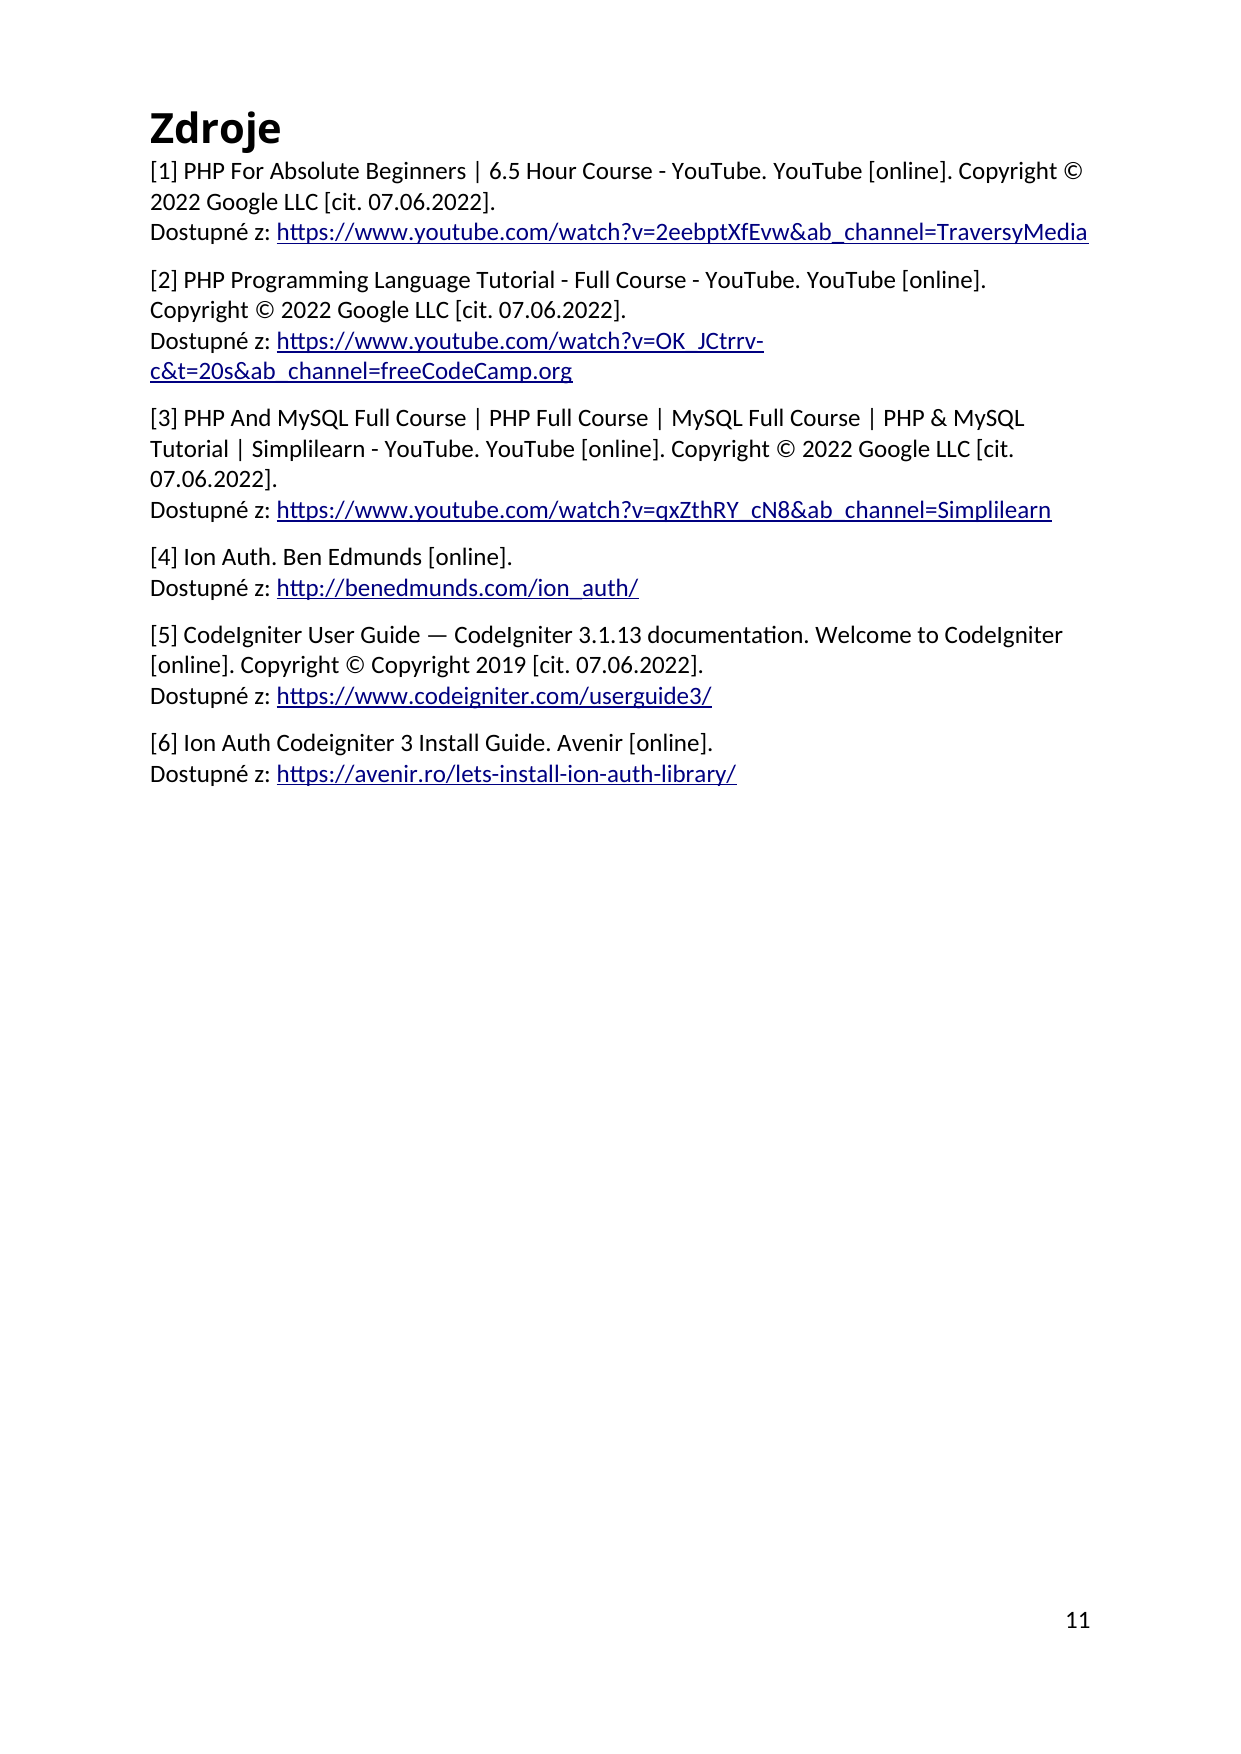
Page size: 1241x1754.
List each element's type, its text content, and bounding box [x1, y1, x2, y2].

text [5] CodeIgniter User Guide — CodeIgniter 3.1.13 documentation. Welcome to CodeIgniter [online]. Copyright © Copyright 2019 [cit. 07.06.2022]. Dostupné z: https://www.codeigniter.com/userguide3/ [150, 619, 1090, 711]
text [1] PHP For Absolute Beginners | 6.5 Hour Course - YouTube. YouTube [online]. Copyright © 2022 Google LLC [cit. 07.06.2022]. Dostupné z: https://www.youtube.com/watch?v=2eebptXfEvw&ab_channel=TraversyMedia [150, 156, 1090, 247]
text [3] PHP And MySQL Full Course | PHP Full Course | MySQL Full Course | PHP & MySQL Tutorial | Simplilearn - YouTube. YouTube [online]. Copyright © 2022 Google LLC [cit. 07.06.2022]. Dostupné z: https://www.youtube.com/watch?v=qxZthRY_cN8&ab_channel=Simplilearn [150, 402, 1090, 524]
text [4] Ion Auth. Ben Edmunds [online]. Dostupné z: http://benedmunds.com/ion_auth/ [150, 541, 1090, 602]
text [6] Ion Auth Codeigniter 3 Install Guide. Avenir [online]. Dostupné z: https://avenir.ro/lets-install-ion-auth-library/ [150, 727, 1090, 788]
subtitle Zdroje [150, 99, 1090, 156]
text [2] PHP Programming Language Tutorial - Full Course - YouTube. YouTube [online]. Copyright © 2022 Google LLC [cit. 07.06.2022]. Dostupné z: https://www.youtube.com/watch?v=OK_JCtrrv-c&t=20s&ab_channel=freeCodeCamp.org [150, 264, 1090, 386]
